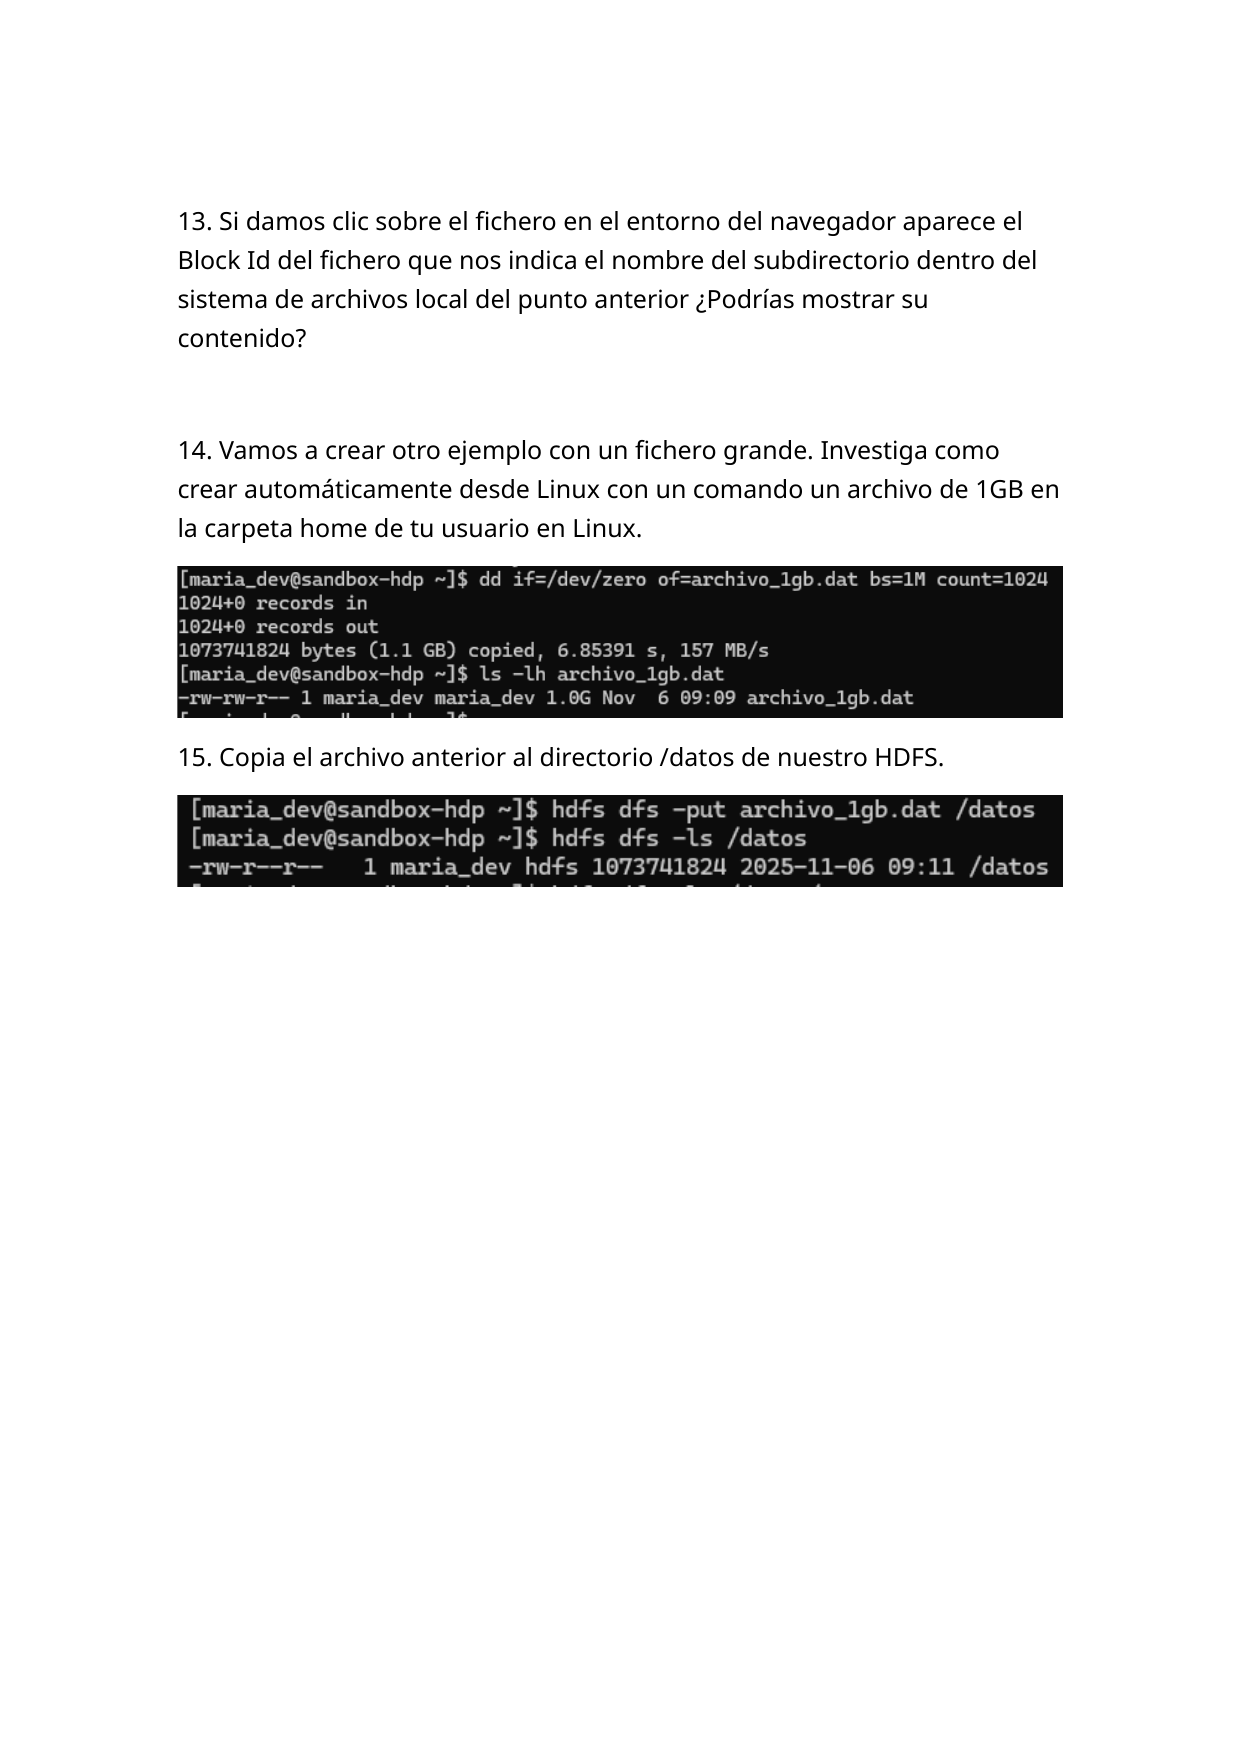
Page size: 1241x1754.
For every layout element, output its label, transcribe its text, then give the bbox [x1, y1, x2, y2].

text 13. Si damos clic sobre el fichero en el entorno del navegador aparece el Block Id del fichero que nos indica el nombre del subdirectorio dentro del sistema de archivos local del punto anterior ¿Podrías mostrar su contenido? [177, 203, 1063, 355]
text 15. Copia el archivo anterior al directorio /datos de nuestro HDFS. [177, 739, 1063, 773]
text 14. Vamos a crear otro ejemplo con un fichero grande. Investiga como crear automáticamente desde Linux con un comando un archivo de 1GB en la carpeta home de tu usuario en Linux. [177, 433, 1063, 545]
